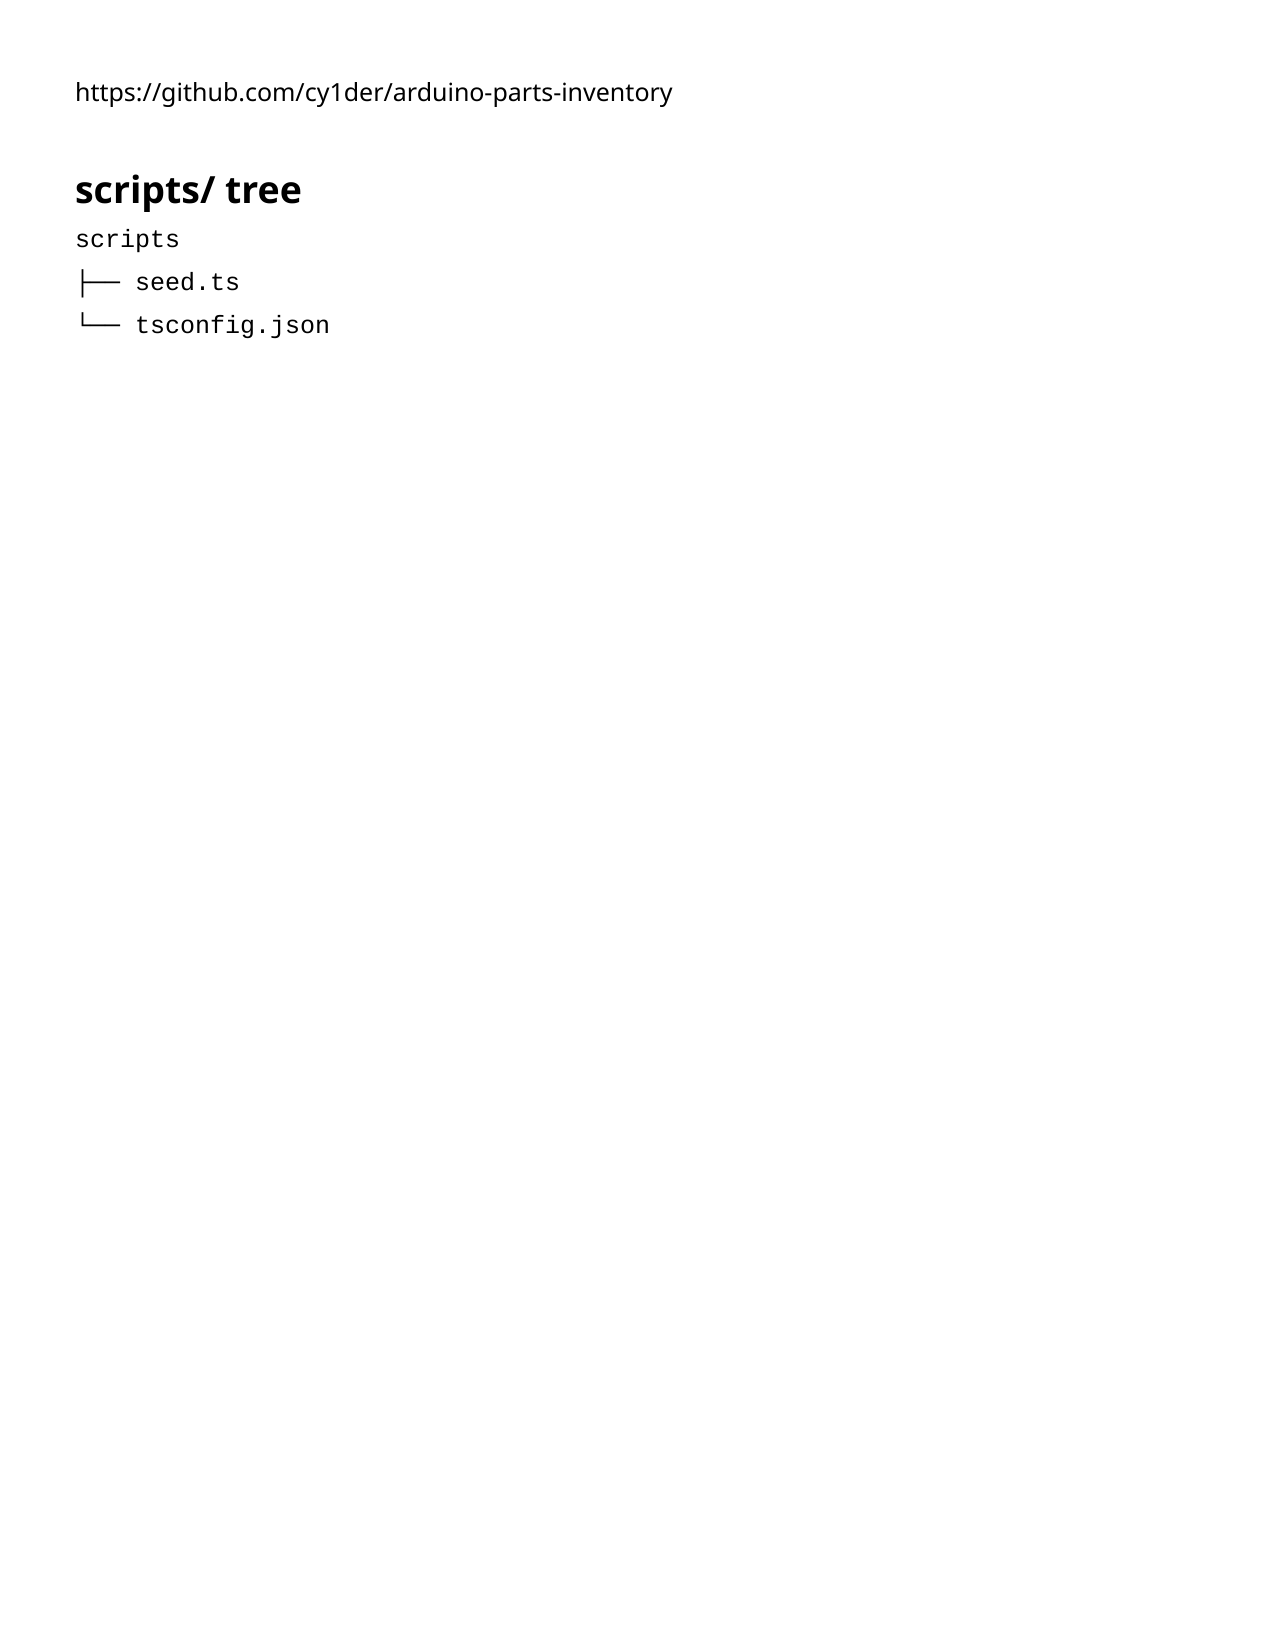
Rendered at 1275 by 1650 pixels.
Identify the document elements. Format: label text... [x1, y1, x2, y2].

subtitle scripts/ tree [75, 163, 1200, 214]
text ├── seed.ts [83, 270, 1200, 298]
text └── tsconfig.json [75, 313, 1200, 341]
text scripts [75, 227, 1200, 255]
